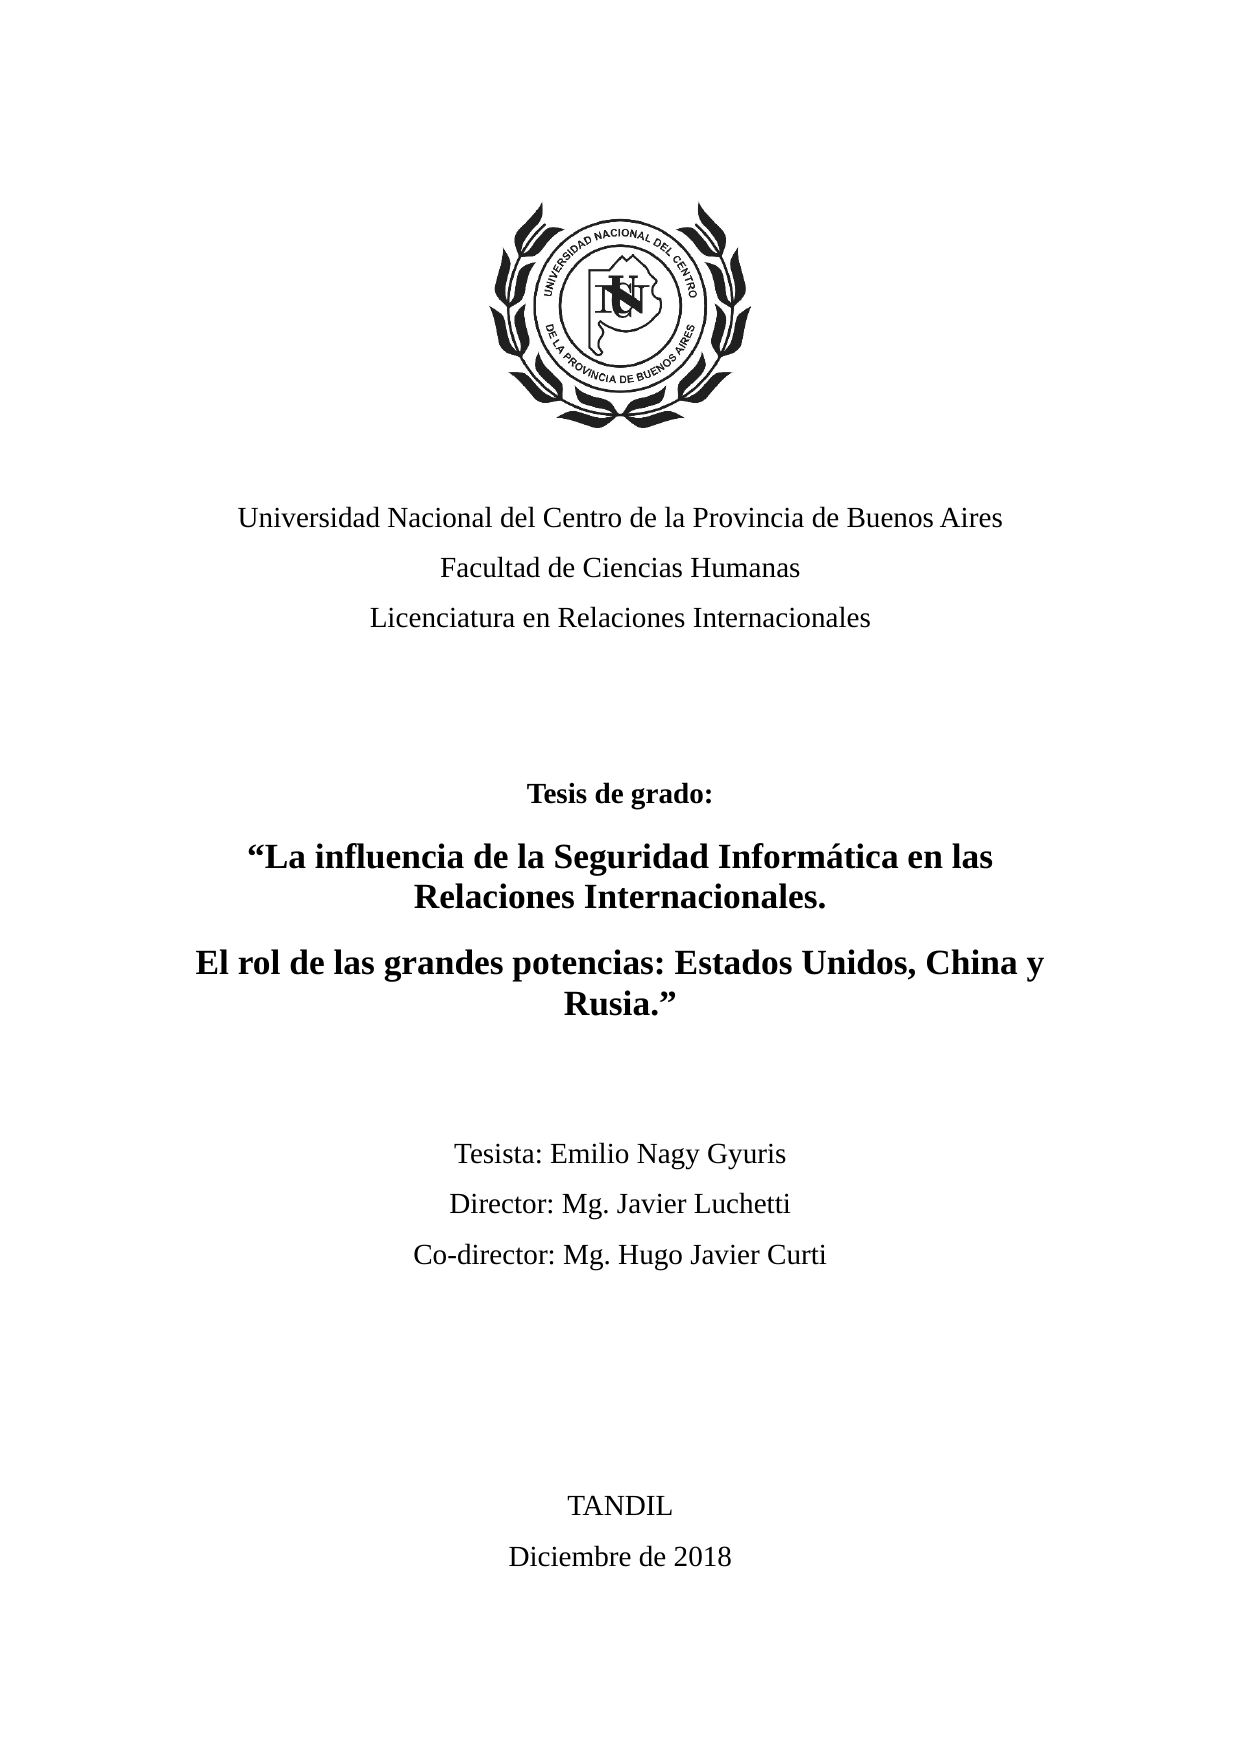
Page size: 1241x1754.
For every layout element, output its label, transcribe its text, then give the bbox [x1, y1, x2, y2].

subtitle Tesis de grado: [177, 776, 1063, 810]
subtitle El rol de las grandes potencias: Estados Unidos, China y Rusia.” [177, 942, 1063, 1023]
text Licenciatura en Relaciones Internacionales [177, 600, 1063, 634]
text Facultad de Ciencias Humanas [177, 550, 1063, 584]
text Universidad Nacional del Centro de la Provincia de Buenos Aires [177, 500, 1063, 533]
text Co-director: Mg. Hugo Javier Curti [177, 1237, 1063, 1271]
text TANDIL [177, 1488, 1063, 1522]
subtitle “La influencia de la Seguridad Informática en las Relaciones Internacionales. [177, 835, 1063, 917]
text Tesista: Emilio Nagy Gyuris [177, 1136, 1063, 1170]
text Diciembre de 2018 [177, 1539, 1063, 1572]
picture [488, 201, 752, 428]
text Director: Mg. Javier Luchetti [177, 1187, 1063, 1220]
